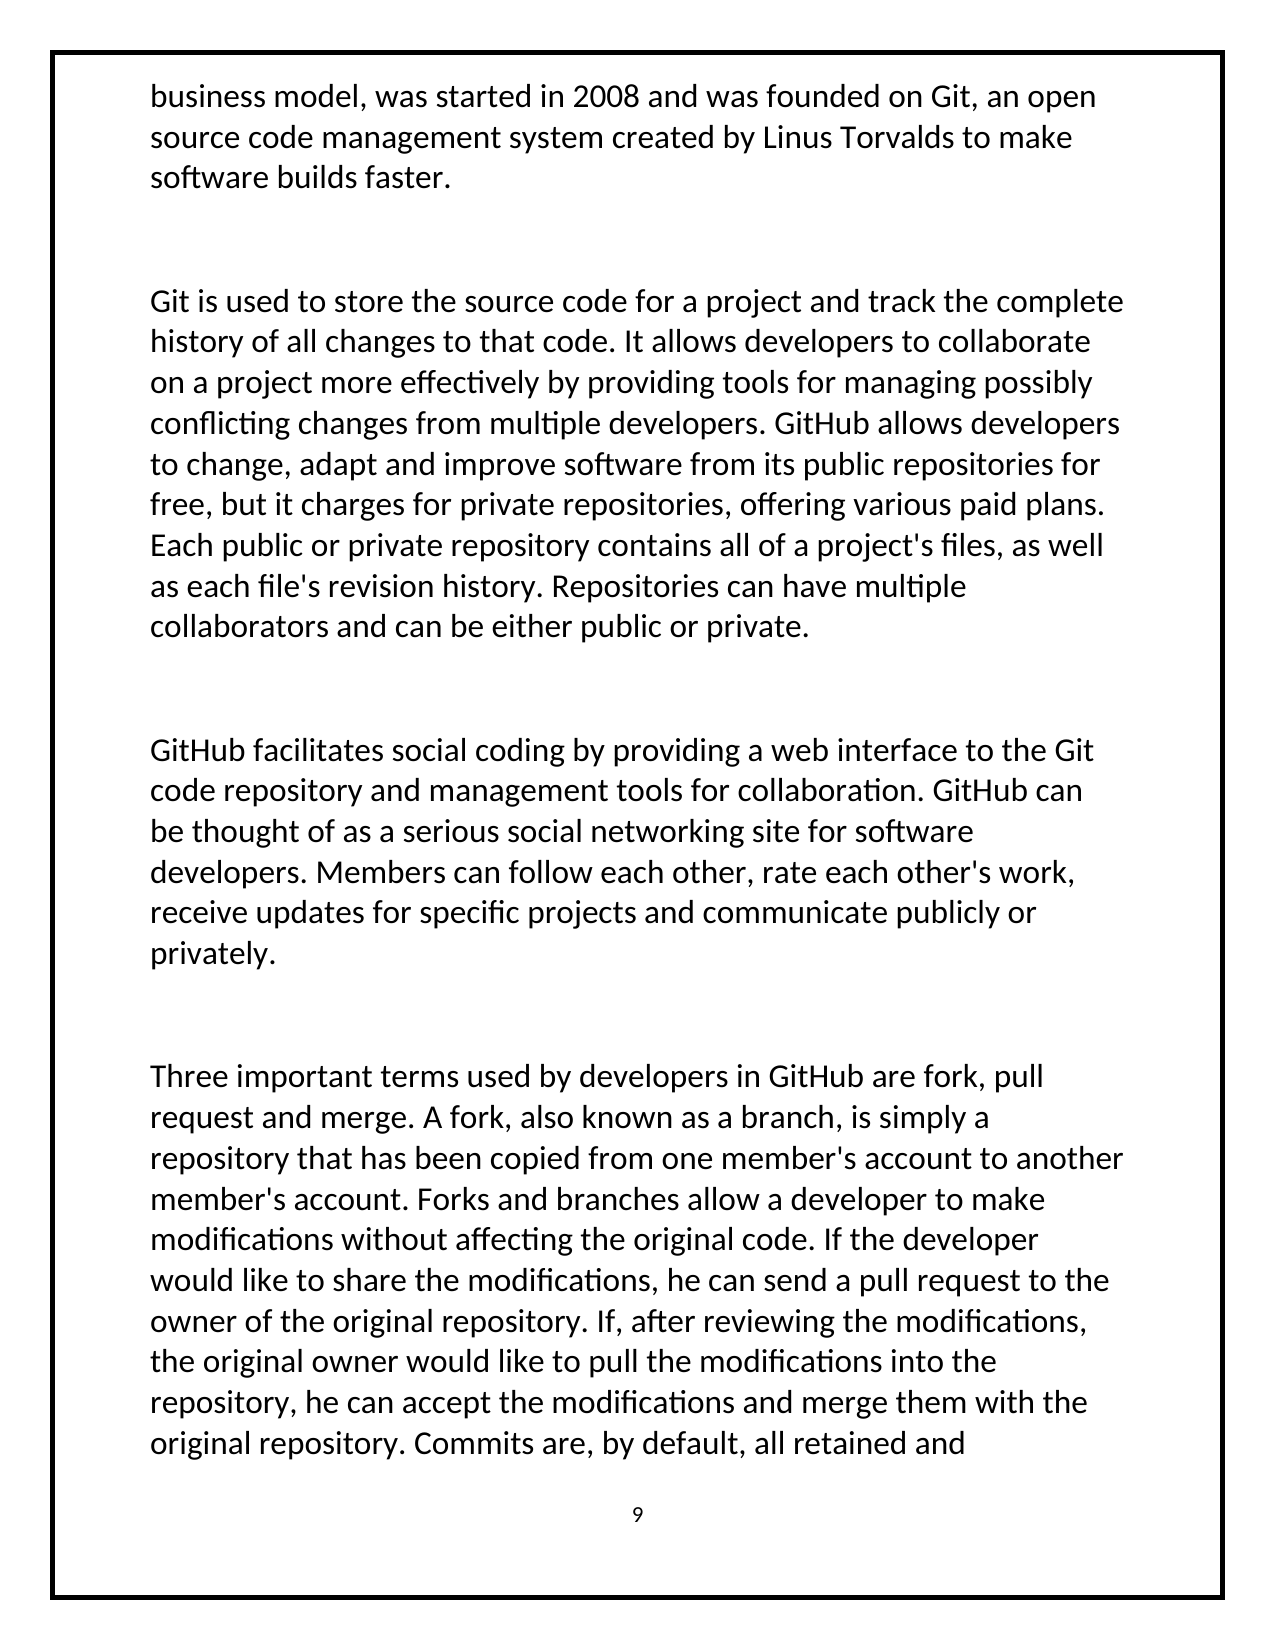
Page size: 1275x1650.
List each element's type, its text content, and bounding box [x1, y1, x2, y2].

text GitHub facilitates social coding by providing a web interface to the Git code repository and management tools for collaboration. GitHub can be thought of as a serious social networking site for software developers. Members can follow each other, rate each other's work, receive updates for specific projects and communicate publicly or privately. [150, 728, 1125, 973]
text Three important terms used by developers in GitHub are fork, pull request and merge. A fork, also known as a branch, is simply a repository that has been copied from one member's account to another member's account. Forks and branches allow a developer to make modifications without affecting the original code. If the developer would like to share the modifications, he can send a pull request to the owner of the original repository. If, after reviewing the modifications, the original owner would like to pull the modifications into the repository, he can accept the modifications and merge them with the original repository. Commits are, by default, all retained and [150, 1055, 1125, 1463]
text Git is used to store the source code for a project and track the complete history of all changes to that code. It allows developers to collaborate on a project more effectively by providing tools for managing possibly conflicting changes from multiple developers. GitHub allows developers to change, adapt and improve software from its public repositories for free, but it charges for private repositories, offering various paid plans. Each public or private repository contains all of a project's files, as well as each file's revision history. Repositories can have multiple collaborators and can be either public or private. [150, 279, 1125, 646]
text business model, was started in 2008 and was founded on Git, an open source code management system created by Linus Torvalds to make software builds faster. [150, 75, 1125, 197]
